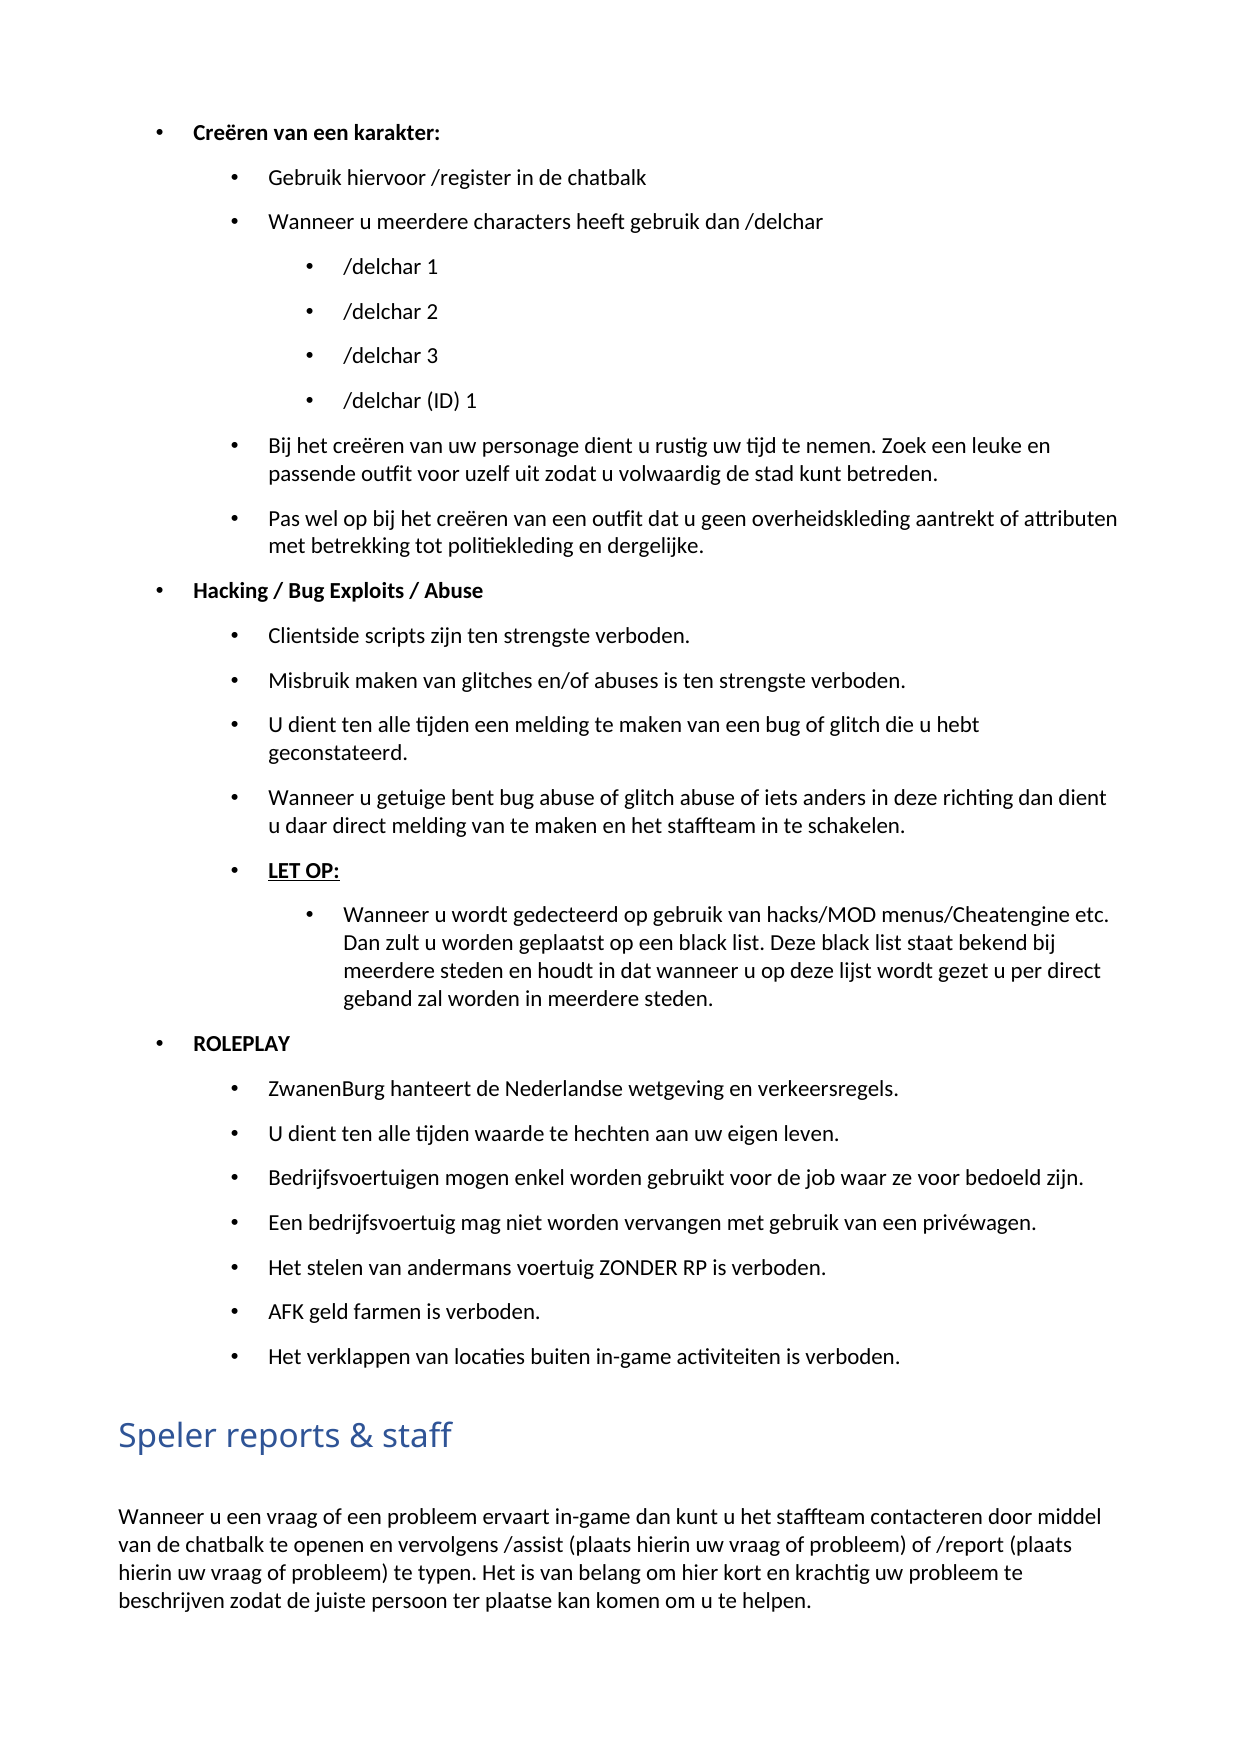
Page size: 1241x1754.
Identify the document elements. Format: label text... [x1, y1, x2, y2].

list Wanneer u getuige bent bug abuse of glitch abuse of iets anders in deze richting dan dient u daar direct melding van te maken en het staffteam in te schakelen. [231, 783, 1122, 839]
list U dient ten alle tijden waarde te hechten aan uw eigen leven. [231, 1119, 1122, 1147]
list U dient ten alle tijden een melding te maken van een bug of glitch die u hebt geconstateerd. [231, 710, 1122, 766]
list Wanneer u meerdere characters heeft gebruik dan /delchar [231, 207, 1122, 236]
list Gebruik hiervoor /register in de chatbalk [231, 163, 1122, 191]
list /delchar 2 [306, 297, 1122, 325]
text Speler reports & staff [118, 1412, 1122, 1457]
list Bedrijfsvoertuigen mogen enkel worden gebruikt voor de job waar ze voor bedoeld zijn. [231, 1163, 1122, 1191]
list Het stelen van andermans voertuig ZONDER RP is verboden. [231, 1253, 1122, 1281]
list Creëren van een karakter: [156, 118, 1122, 146]
list /delchar (ID) 1 [306, 386, 1122, 414]
list Een bedrijfsvoertuig mag niet worden vervangen met gebruik van een privéwagen. [231, 1208, 1122, 1236]
list LET OP: [231, 856, 1122, 884]
list Hacking / Bug Exploits / Abuse [156, 576, 1122, 604]
text Wanneer u een vraag of een probleem ervaart in-game dan kunt u het staffteam contacteren door middel van de chatbalk te openen en vervolgens /assist (plaats hierin uw vraag of probleem) of /report (plaats hierin uw vraag of probleem) te typen. Het is van belang om hier kort en krachtig uw probleem te beschrijven zodat de juiste persoon ter plaatse kan komen om u te helpen. [118, 1502, 1122, 1614]
list AFK geld farmen is verboden. [231, 1297, 1122, 1325]
list Pas wel op bij het creëren van een outfit dat u geen overheidskleding aantrekt of attributen met betrekking tot politiekleding en dergelijke. [231, 504, 1122, 560]
list Wanneer u wordt gedecteerd op gebruik van hacks/MOD menus/Cheatengine etc. Dan zult u worden geplaatst op een black list. Deze black list staat bekend bij meerdere steden en houdt in dat wanneer u op deze lijst wordt gezet u per direct geband zal worden in meerdere steden. [306, 901, 1122, 1013]
list Clientside scripts zijn ten strengste verboden. [231, 621, 1122, 649]
list Misbruik maken van glitches en/of abuses is ten strengste verboden. [231, 666, 1122, 694]
list Het verklappen van locaties buiten in-game activiteiten is verboden. [231, 1342, 1122, 1370]
list Bij het creëren van uw personage dient u rustig uw tijd te nemen. Zoek een leuke en passende outfit voor uzelf uit zodat u volwaardig de stad kunt betreden. [231, 431, 1122, 487]
list /delchar 3 [306, 342, 1122, 369]
list ZwanenBurg hanteert de Nederlandse wetgeving en verkeersregels. [231, 1074, 1122, 1102]
list /delchar 1 [306, 252, 1122, 280]
list ROLEPLAY [156, 1029, 1122, 1057]
